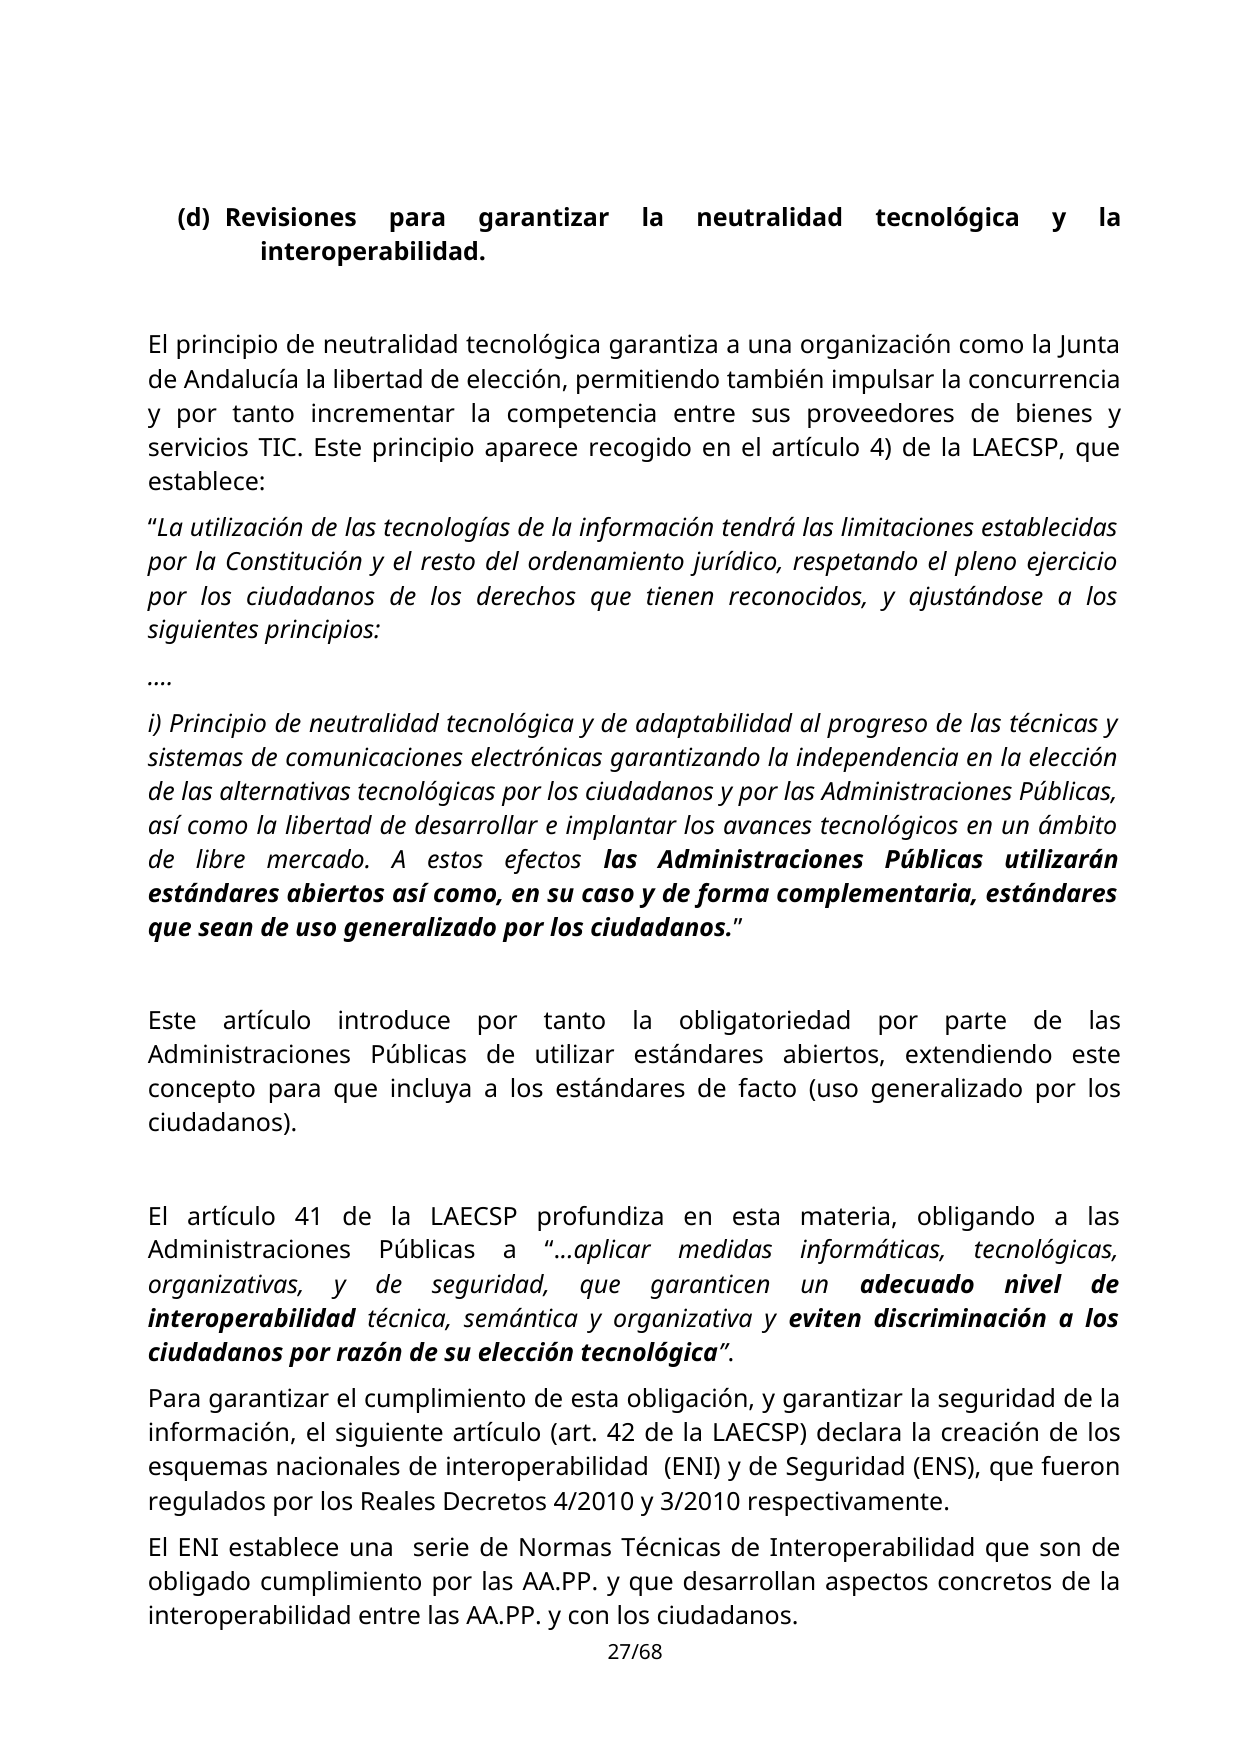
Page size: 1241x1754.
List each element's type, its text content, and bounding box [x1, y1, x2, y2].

text El artículo 41 de la LAECSP profundiza en esta materia, obligando a las Administraciones Públicas a “...aplicar medidas informáticas, tecnológicas, organizativas, y de seguridad, que garanticen un adecuado nivel de interoperabilidad técnica, semántica y organizativa y eviten discriminación a los ciudadanos por razón de su elección tecnológica”. [148, 1198, 1122, 1368]
text Este artículo introduce por tanto la obligatoriedad por parte de las Administraciones Públicas de utilizar estándares abiertos, extendiendo este concepto para que incluya a los estándares de facto (uso generalizado por los ciudadanos). [148, 1003, 1122, 1139]
text Para garantizar el cumplimiento de esta obligación, y garantizar la seguridad de la información, el siguiente artículo (art. 42 de la LAECSP) declara la creación de los esquemas nacionales de interoperabilidad (ENI) y de Seguridad (ENS), que fueron regulados por los Reales Decretos 4/2010 y 3/2010 respectivamente. [148, 1381, 1122, 1517]
text “La utilización de las tecnologías de la información tendrá las limitaciones establecidas por la Constitución y el resto del ordenamiento jurídico, respetando el pleno ejercicio por los ciudadanos de los derechos que tienen reconocidos, y ajustándose a los siguientes principios: [148, 510, 1122, 646]
text …. [148, 659, 1122, 693]
text i) Principio de neutralidad tecnológica y de adaptabilidad al progreso de las técnicas y sistemas de comunicaciones electrónicas garantizando la independencia en la elección de las alternativas tecnológicas por los ciudadanos y por las Administraciones Públicas, así como la libertad de desarrollar e implantar los avances tecnológicos en un ámbito de libre mercado. A estos efectos las Administraciones Públicas utilizarán estándares abiertos así como, en su caso y de forma complementaria, estándares que sean de uso generalizado por los ciudadanos.” [148, 705, 1122, 944]
subtitle Revisiones para garantizar la neutralidad tecnológica y la interoperabilidad. [177, 200, 1122, 268]
text El principio de neutralidad tecnológica garantiza a una organización como la Junta de Andalucía la libertad de elección, permitiendo también impulsar la concurrencia y por tanto incrementar la competencia entre sus proveedores de bienes y servicios TIC. Este principio aparece recogido en el artículo 4) de la LAECSP, que establece: [148, 327, 1122, 497]
text El ENI establece una serie de Normas Técnicas de Interoperabilidad que son de obligado cumplimiento por las AA.PP. y que desarrollan aspectos concretos de la interoperabilidad entre las AA.PP. y con los ciudadanos. [148, 1530, 1122, 1632]
